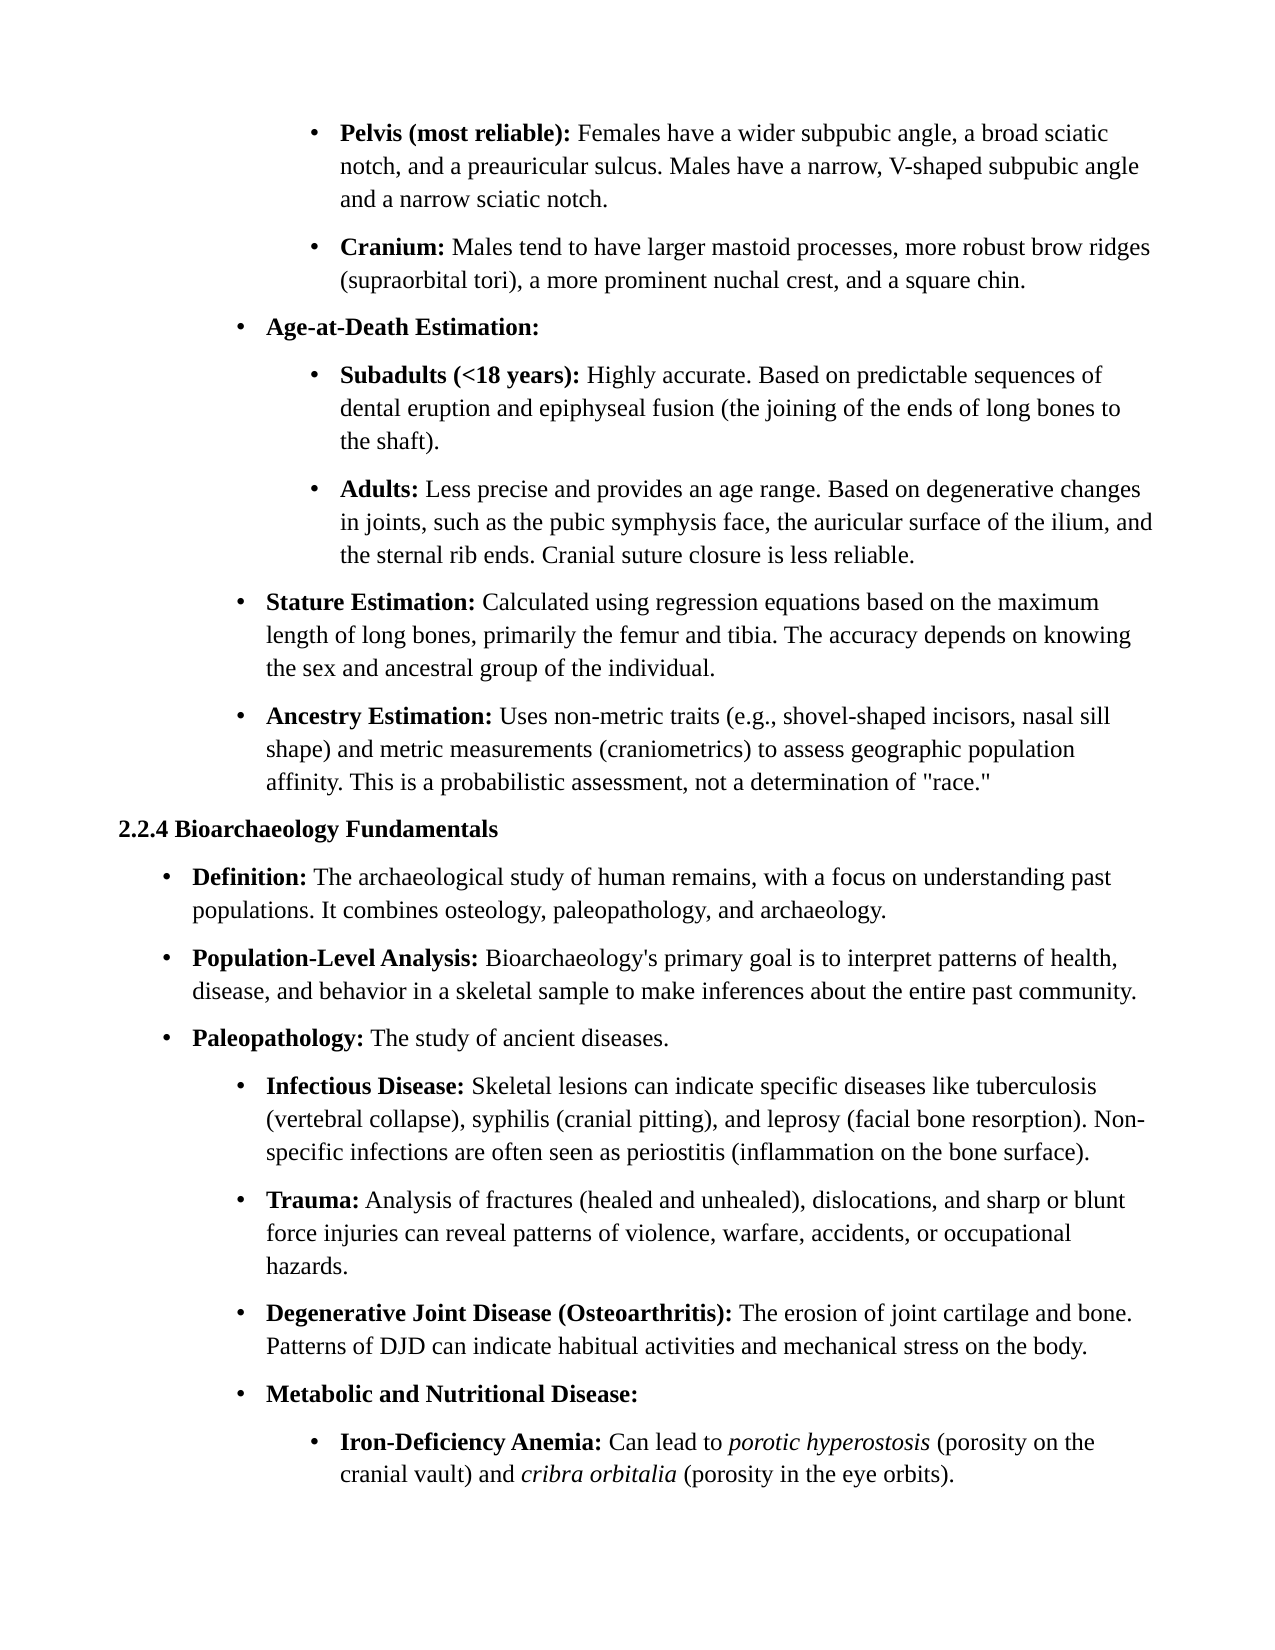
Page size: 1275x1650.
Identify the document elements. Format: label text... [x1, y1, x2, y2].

list Paleopathology: The study of ancient diseases. [162, 1023, 1157, 1052]
list Population-Level Analysis: Bioarchaeology's primary goal is to interpret patterns of health, disease, and behavior in a skeletal sample to make inferences about the entire past community. [162, 943, 1157, 1004]
list Stature Estimation: Calculated using regression equations based on the maximum length of long bones, primarily the femur and tibia. The accuracy depends on knowing the sex and ancestral group of the individual. [236, 587, 1157, 682]
list Cranium: Males tend to have larger mastoid processes, more robust brow ridges (supraorbital tori), a more prominent nuchal crest, and a square chin. [310, 232, 1157, 293]
list Infectious Disease: Skeletal lesions can indicate specific diseases like tuberculosis (vertebral collapse), syphilis (cranial pitting), and leprosy (facial bone resorption). Non-specific infections are often seen as periostitis (inflammation on the bone surface). [236, 1071, 1157, 1166]
list Metabolic and Nutritional Disease: [236, 1379, 1157, 1408]
list Trauma: Analysis of fractures (healed and unhealed), dislocations, and sharp or blunt force injuries can reveal patterns of violence, warfare, accidents, or occupational hazards. [236, 1185, 1157, 1279]
list Adults: Less precise and provides an age range. Based on degenerative changes in joints, such as the pubic symphysis face, the auricular surface of the ilium, and the sternal rib ends. Cranial suture closure is less reliable. [310, 474, 1157, 568]
text 2.2.4 Bioarchaeology Fundamentals [118, 814, 1157, 843]
list Ancestry Estimation: Uses non-metric traits (e.g., shovel-shaped incisors, nasal sill shape) and metric measurements (craniometrics) to assess geographic population affinity. This is a probabilistic assessment, not a determination of "race." [236, 701, 1157, 796]
list Pelvis (most reliable): Females have a wider subpubic angle, a broad sciatic notch, and a preauricular sulcus. Males have a narrow, V-shaped subpubic angle and a narrow sciatic notch. [310, 118, 1157, 213]
list Degenerative Joint Disease (Osteoarthritis): The erosion of joint cartilage and bone. Patterns of DJD can indicate habitual activities and mechanical stress on the body. [236, 1298, 1157, 1360]
list Age-at-Death Estimation: [236, 312, 1157, 341]
list Subadults (<18 years): Highly accurate. Based on predictable sequences of dental eruption and epiphyseal fusion (the joining of the ends of long bones to the shaft). [310, 360, 1157, 455]
list Iron-Deficiency Anemia: Can lead to porotic hyperostosis (porosity on the cranial vault) and cribra orbitalia (porosity in the eye orbits). [310, 1427, 1157, 1488]
list Definition: The archaeological study of human remains, with a focus on understanding past populations. It combines osteology, paleopathology, and archaeology. [162, 862, 1157, 924]
